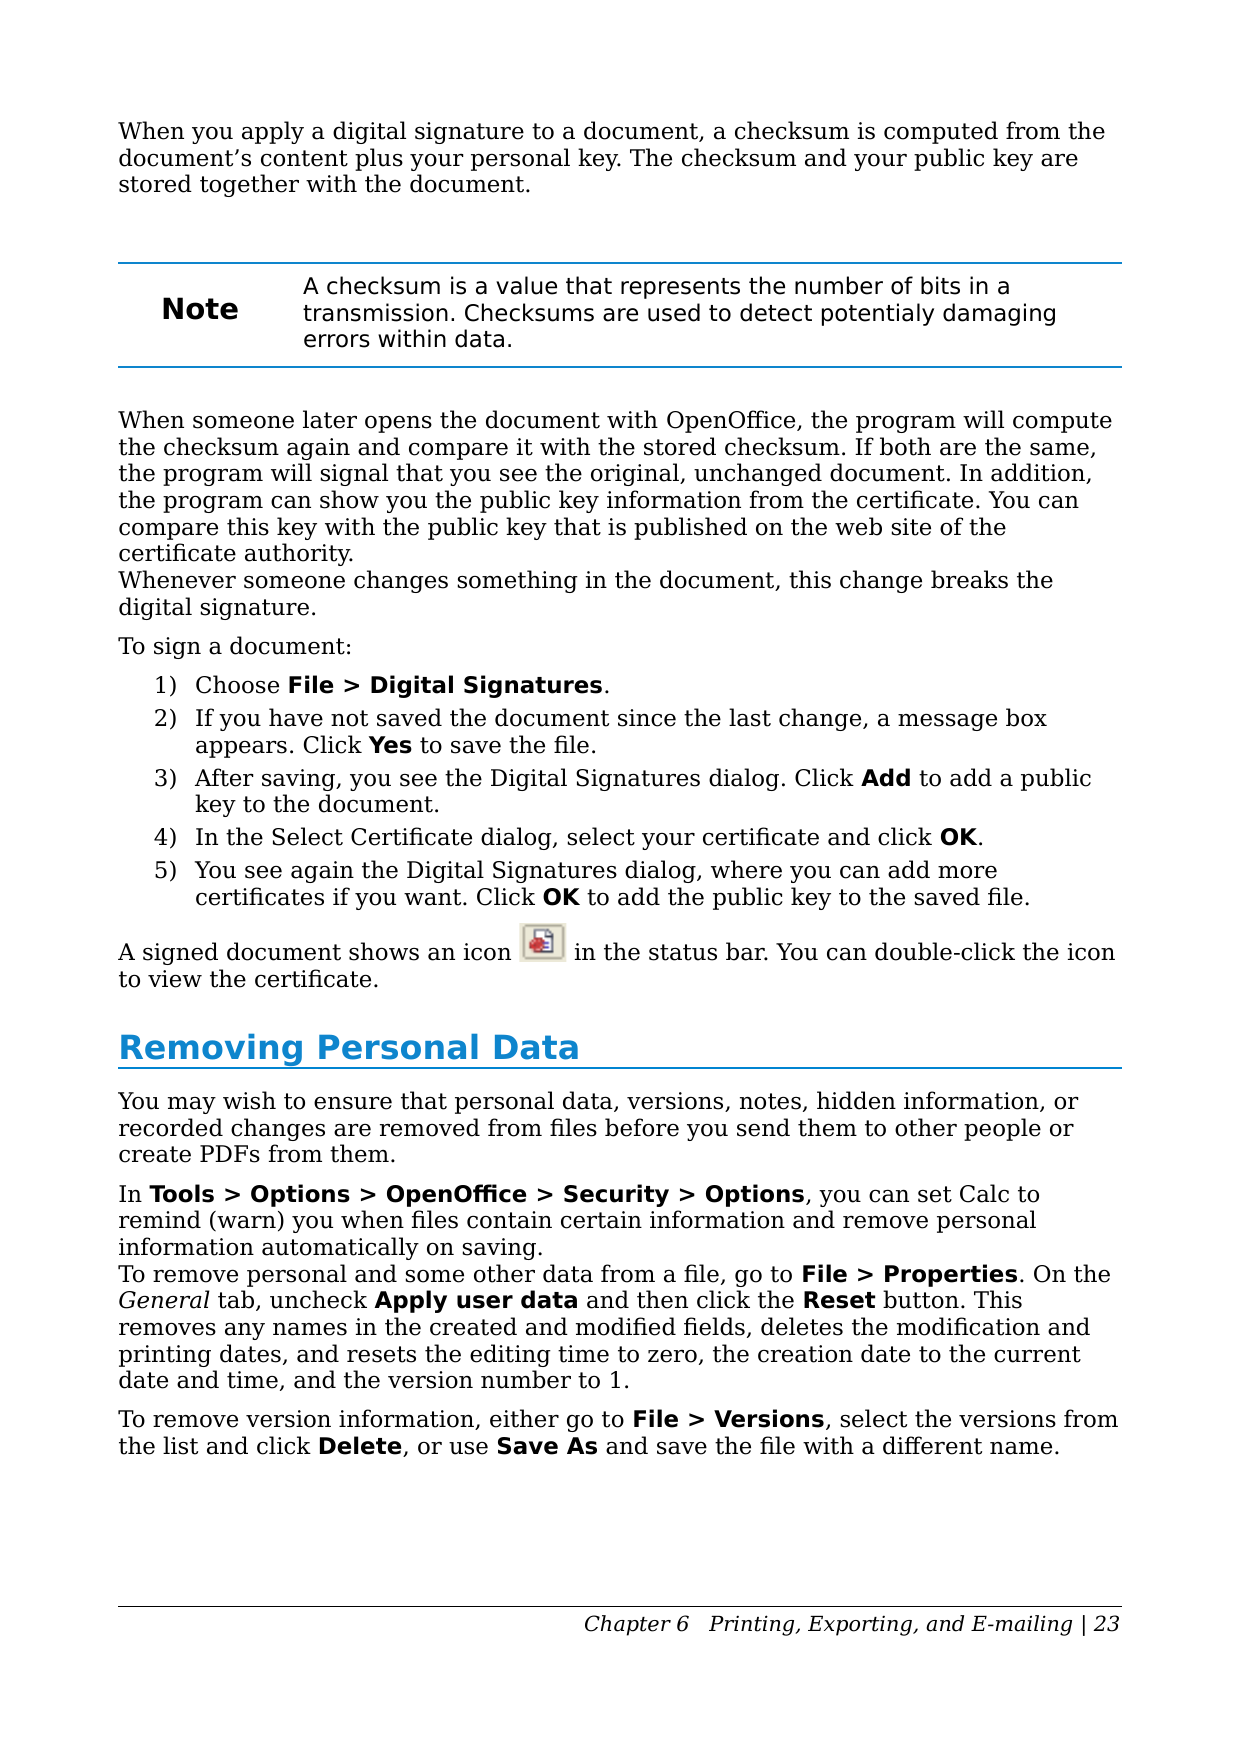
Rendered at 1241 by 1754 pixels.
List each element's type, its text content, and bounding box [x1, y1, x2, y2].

table_header A checksum is a value that represents the number of bits in a transmission. Checksums are used to detect potentialy damaging errors within data. [281, 264, 1122, 366]
list Choose File > Digital Signatures. [177, 672, 1122, 699]
list In the Select Certificate dialog, select your certificate and click OK. [177, 824, 1122, 851]
text When you apply a digital signature to a document, a checksum is computed from the document’s content plus your personal key. The checksum and your public key are stored together with the document. [118, 118, 1122, 198]
text You may wish to ensure that personal data, versions, notes, hidden information, or recorded changes are removed from files before you send them to other people or create PDFs from them. [118, 1088, 1122, 1168]
text To sign a document: [118, 633, 1122, 660]
list You see again the Digital Signatures dialog, where you can add more certificates if you want. Click OK to add the public key to the saved file. [177, 857, 1122, 911]
text To remove version information, either go to File > Versions, select the versions from the list and click Delete, or use Save As and save the file with a different name. [118, 1407, 1122, 1460]
text In Tools > Options > OpenOffice > Security > Options, you can set Calc to remind (warn) you when files contain certain information and remove personal information automatically on saving. [118, 1181, 1122, 1261]
list After saving, you see the Digital Signatures dialog. Click Add to add a public key to the document. [177, 765, 1122, 818]
subtitle Removing Personal Data [118, 1028, 1122, 1067]
text Whenever someone changes something in the document, this change breaks the digital signature. [118, 567, 1122, 621]
table_header Note [118, 264, 281, 366]
text When someone later opens the document with OpenOffice, the program will compute the checksum again and compare it with the stored checksum. If both are the same, the program will signal that you see the original, unchanged document. In addition, the program can show you the public key information from the certificate. You can compare this key with the public key that is published on the web site of the certificate authority. [118, 407, 1122, 567]
text A signed document shows an icon in the status bar. You can double-click the icon to view the certificate. [118, 923, 1122, 992]
text To remove personal and some other data from a file, go to File > Properties. On the General tab, uncheck Apply user data and then click the Reset button. This removes any names in the created and modified fields, deletes the modification and printing dates, and resets the editing time to zero, the creation date to the current date and time, and the version number to 1. [118, 1261, 1122, 1394]
list If you have not saved the document since the last change, a message box appears. Click Yes to save the file. [177, 705, 1122, 758]
picture [519, 923, 567, 962]
